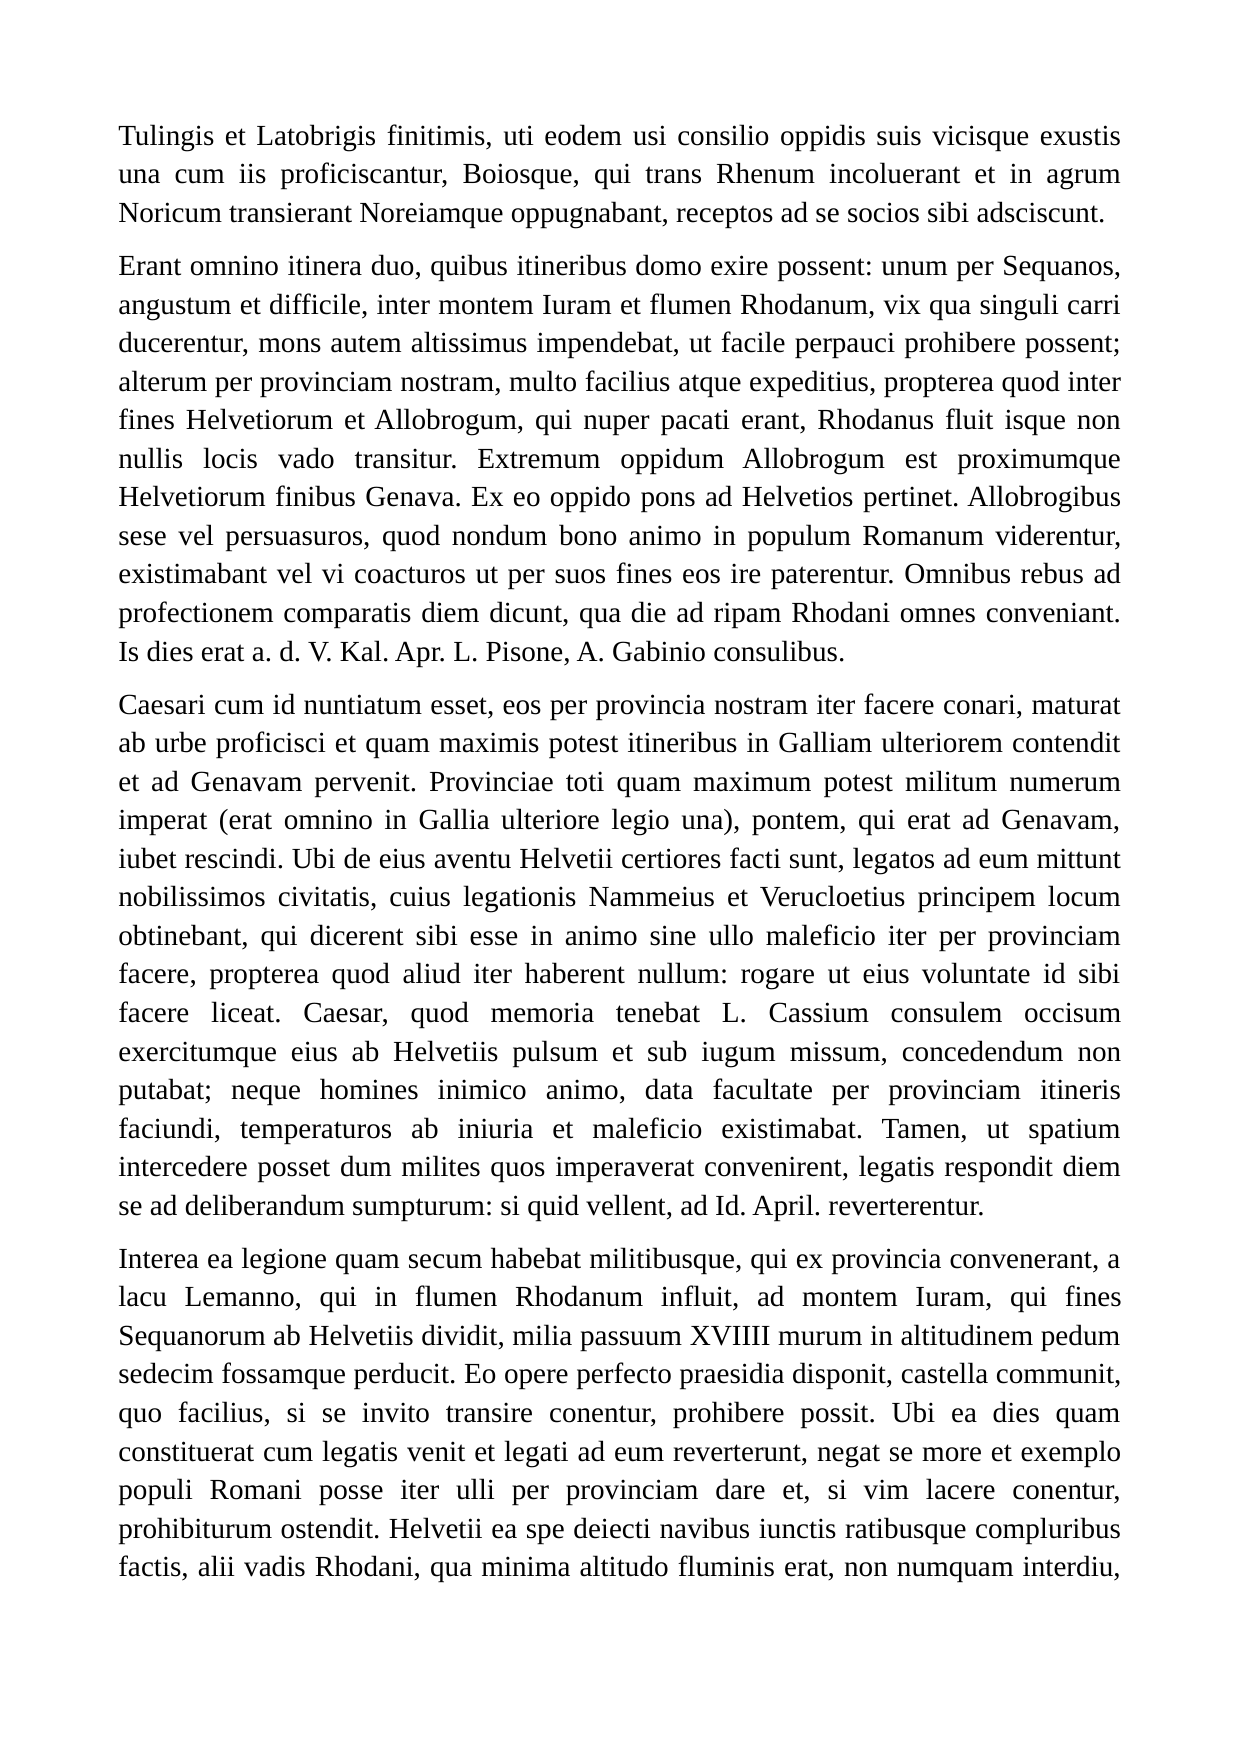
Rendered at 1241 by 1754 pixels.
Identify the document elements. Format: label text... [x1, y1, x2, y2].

text Interea ea legione quam secum habebat militibusque, qui ex provincia convenerant, a lacu Lemanno, qui in flumen Rhodanum influit, ad montem Iuram, qui fines Sequanorum ab Helvetiis dividit, milia passuum XVIIII murum in altitudinem pedum sedecim fossamque perducit. Eo opere perfecto praesidia disponit, castella communit, quo facilius, si se invito transire conentur, prohibere possit. Ubi ea dies quam constituerat cum legatis venit et legati ad eum reverterunt, negat se more et exemplo populi Romani posse iter ulli per provinciam dare et, si vim lacere conentur, prohibiturum ostendit. Helvetii ea spe deiecti navibus iunctis ratibusque compluribus factis, alii vadis Rhodani, qua minima altitudo fluminis erat, non numquam interdiu, [118, 1241, 1122, 1583]
text Erant omnino itinera duo, quibus itineribus domo exire possent: unum per Sequanos, angustum et difficile, inter montem Iuram et flumen Rhodanum, vix qua singuli carri ducerentur, mons autem altissimus impendebat, ut facile perpauci prohibere possent; alterum per provinciam nostram, multo facilius atque expeditius, propterea quod inter fines Helvetiorum et Allobrogum, qui nuper pacati erant, Rhodanus fluit isque non nullis locis vado transitur. Extremum oppidum Allobrogum est proximumque Helvetiorum finibus Genava. Ex eo oppido pons ad Helvetios pertinet. Allobrogibus sese vel persuasuros, quod nondum bono animo in populum Romanum viderentur, existimabant vel vi coacturos ut per suos fines eos ire paterentur. Omnibus rebus ad profectionem comparatis diem dicunt, qua die ad ripam Rhodani omnes conveniant. Is dies erat a. d. V. Kal. Apr. L. Pisone, A. Gabinio consulibus. [118, 248, 1122, 667]
text Caesari cum id nuntiatum esset, eos per provincia nostram iter facere conari, maturat ab urbe proficisci et quam maximis potest itineribus in Galliam ulteriorem contendit et ad Genavam pervenit. Provinciae toti quam maximum potest militum numerum imperat (erat omnino in Gallia ulteriore legio una), pontem, qui erat ad Genavam, iubet rescindi. Ubi de eius aventu Helvetii certiores facti sunt, legatos ad eum mittunt nobilissimos civitatis, cuius legationis Nammeius et Verucloetius principem locum obtinebant, qui dicerent sibi esse in animo sine ullo maleficio iter per provinciam facere, propterea quod aliud iter haberent nullum: rogare ut eius voluntate id sibi facere liceat. Caesar, quod memoria tenebat L. Cassium consulem occisum exercitumque eius ab Helvetiis pulsum et sub iugum missum, concedendum non putabat; neque homines inimico animo, data facultate per provinciam itineris faciundi, temperaturos ab iniuria et maleficio existimabat. Tamen, ut spatium intercedere posset dum milites quos imperaverat convenirent, legatis respondit diem se ad deliberandum sumpturum: si quid vellent, ad Id. April. reverterentur. [118, 687, 1122, 1221]
text Tulingis et Latobrigis finitimis, uti eodem usi consilio oppidis suis vicisque exustis una cum iis proficiscantur, Boiosque, qui trans Rhenum incoluerant et in agrum Noricum transierant Noreiamque oppugnabant, receptos ad se socios sibi adsciscunt. [118, 118, 1122, 229]
